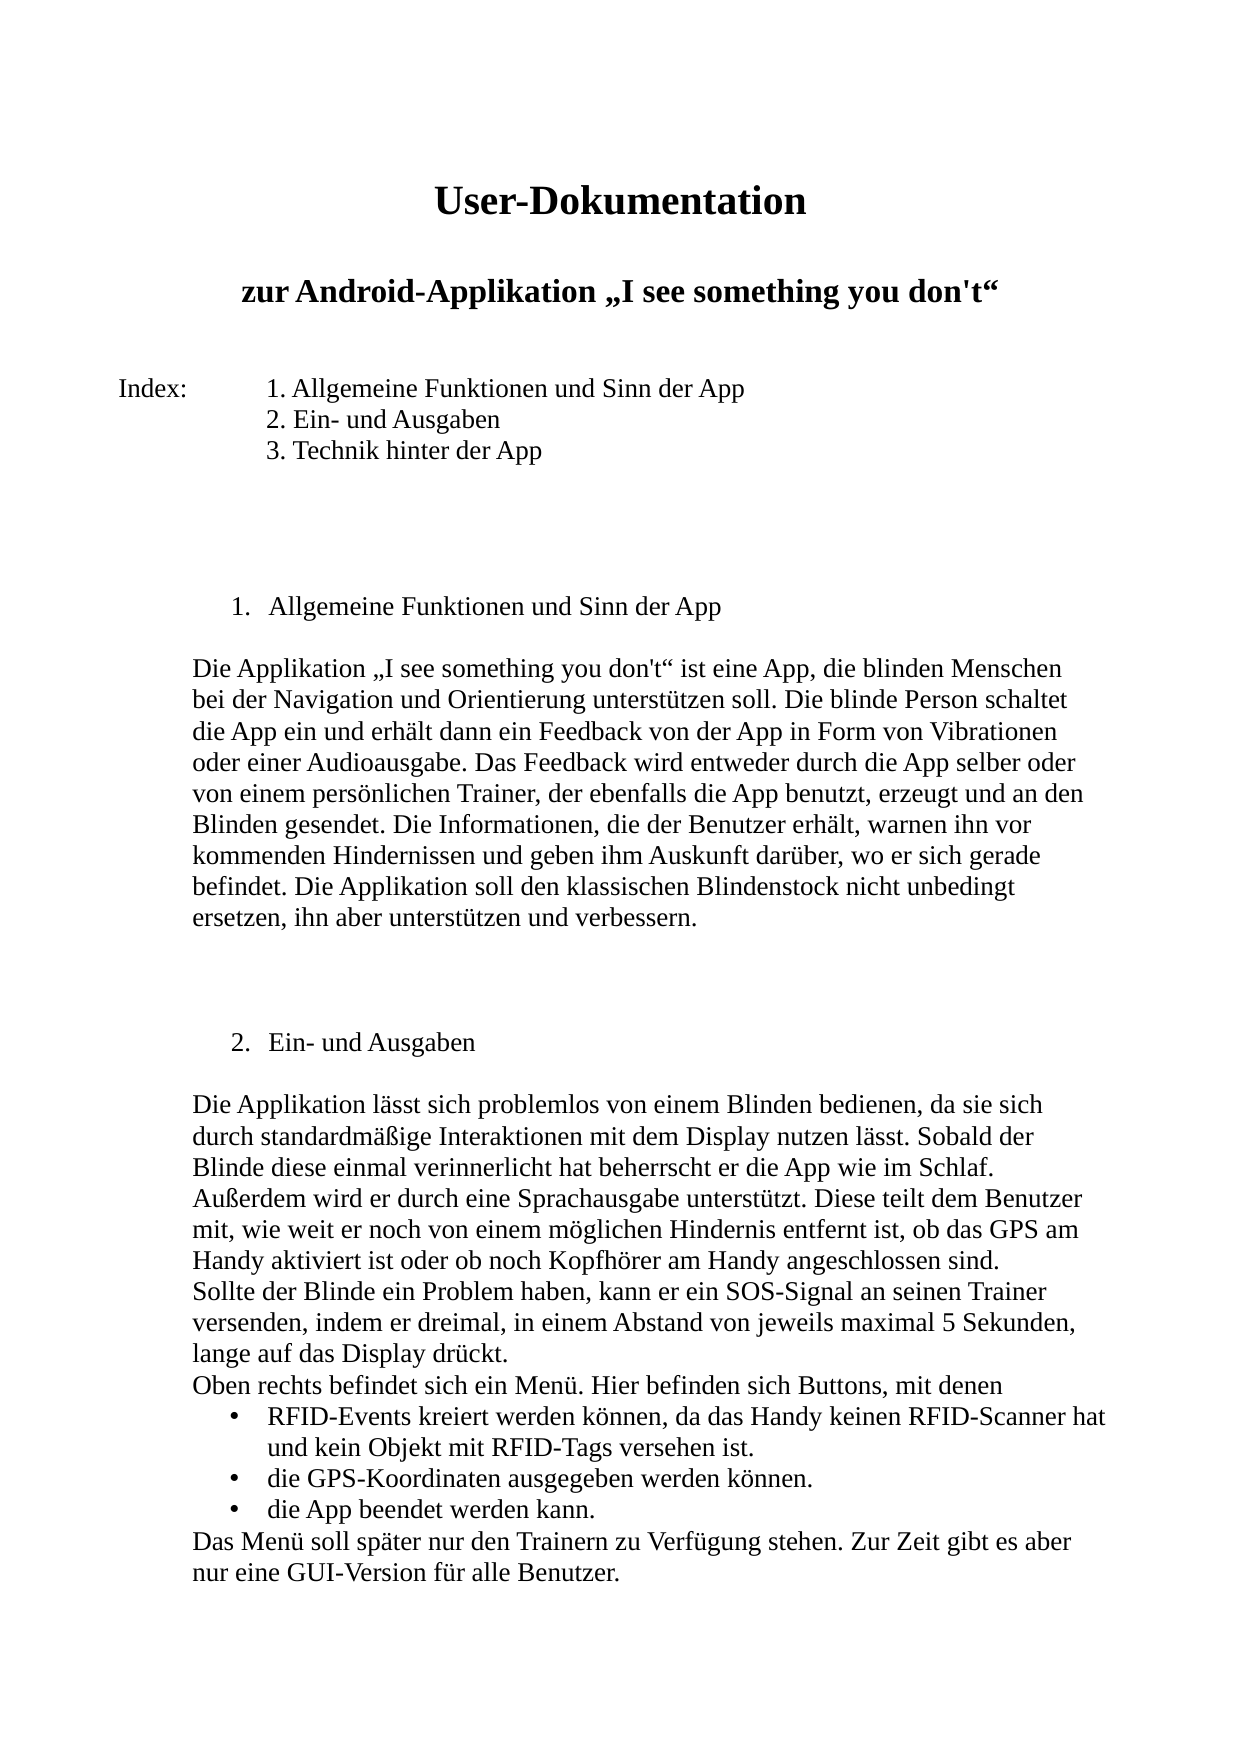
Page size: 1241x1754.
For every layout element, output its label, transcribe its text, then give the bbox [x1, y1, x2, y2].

text Handy aktiviert ist oder ob noch Kopfhörer am Handy angeschlossen sind. [118, 1244, 1122, 1275]
list die App beendet werden kann. [229, 1493, 1122, 1525]
text die App ein und erhält dann ein Feedback von der App in Form von Vibrationen [118, 715, 1122, 746]
text befindet. Die Applikation soll den klassischen Blindenstock nicht unbedingt [118, 870, 1122, 902]
text nur eine GUI-Version für alle Benutzer. [118, 1556, 1122, 1587]
text Außerdem wird er durch eine Sprachausgabe unterstützt. Diese teilt dem Benutzer [118, 1182, 1122, 1213]
list Allgemeine Funktionen und Sinn der App [231, 590, 1122, 621]
list die GPS-Koordinaten ausgegeben werden können. [229, 1462, 1122, 1493]
text zur Android-Applikation „I see something you don't“ [118, 271, 1122, 310]
text Sollte der Blinde ein Problem haben, kann er ein SOS-Signal an seinen Trainer versenden, indem er dreimal, in einem Abstand von jeweils maximal 5 Sekunden, [118, 1275, 1122, 1338]
text 3. Technik hinter der App [118, 434, 1122, 466]
text User-Dokumentation [118, 176, 1122, 223]
text Die Applikation lässt sich problemlos von einem Blinden bedienen, da sie sich [118, 1088, 1122, 1119]
list Ein- und Ausgaben [231, 1026, 1122, 1057]
text 2. Ein- und Ausgaben [118, 403, 1122, 434]
text lange auf das Display drückt. [118, 1338, 1122, 1369]
text Blinde diese einmal verinnerlicht hat beherrscht er die App wie im Schlaf. [118, 1151, 1122, 1182]
text Index: 1. Allgemeine Funktionen und Sinn der App [118, 372, 1122, 403]
text Die Applikation „I see something you don't“ ist eine App, die blinden Menschen [118, 652, 1122, 683]
text bei der Navigation und Orientierung unterstützen soll. Die blinde Person schaltet [118, 683, 1122, 715]
text ersetzen, ihn aber unterstützen und verbessern. [118, 902, 1122, 933]
text von einem persönlichen Trainer, der ebenfalls die App benutzt, erzeugt und an den [118, 777, 1122, 808]
text Oben rechts befindet sich ein Menü. Hier befinden sich Buttons, mit denen [118, 1369, 1122, 1400]
text Das Menü soll später nur den Trainern zu Verfügung stehen. Zur Zeit gibt es aber [118, 1525, 1122, 1556]
list RFID-Events kreiert werden können, da das Handy keinen RFID-Scanner hat und kein Objekt mit RFID-Tags versehen ist. [229, 1400, 1122, 1462]
text oder einer Audioausgabe. Das Feedback wird entweder durch die App selber oder [118, 746, 1122, 777]
text kommenden Hindernissen und geben ihm Auskunft darüber, wo er sich gerade [118, 839, 1122, 870]
text Blinden gesendet. Die Informationen, die der Benutzer erhält, warnen ihn vor [118, 808, 1122, 839]
text mit, wie weit er noch von einem möglichen Hindernis entfernt ist, ob das GPS am [118, 1213, 1122, 1244]
text durch standardmäßige Interaktionen mit dem Display nutzen lässt. Sobald der [118, 1119, 1122, 1151]
